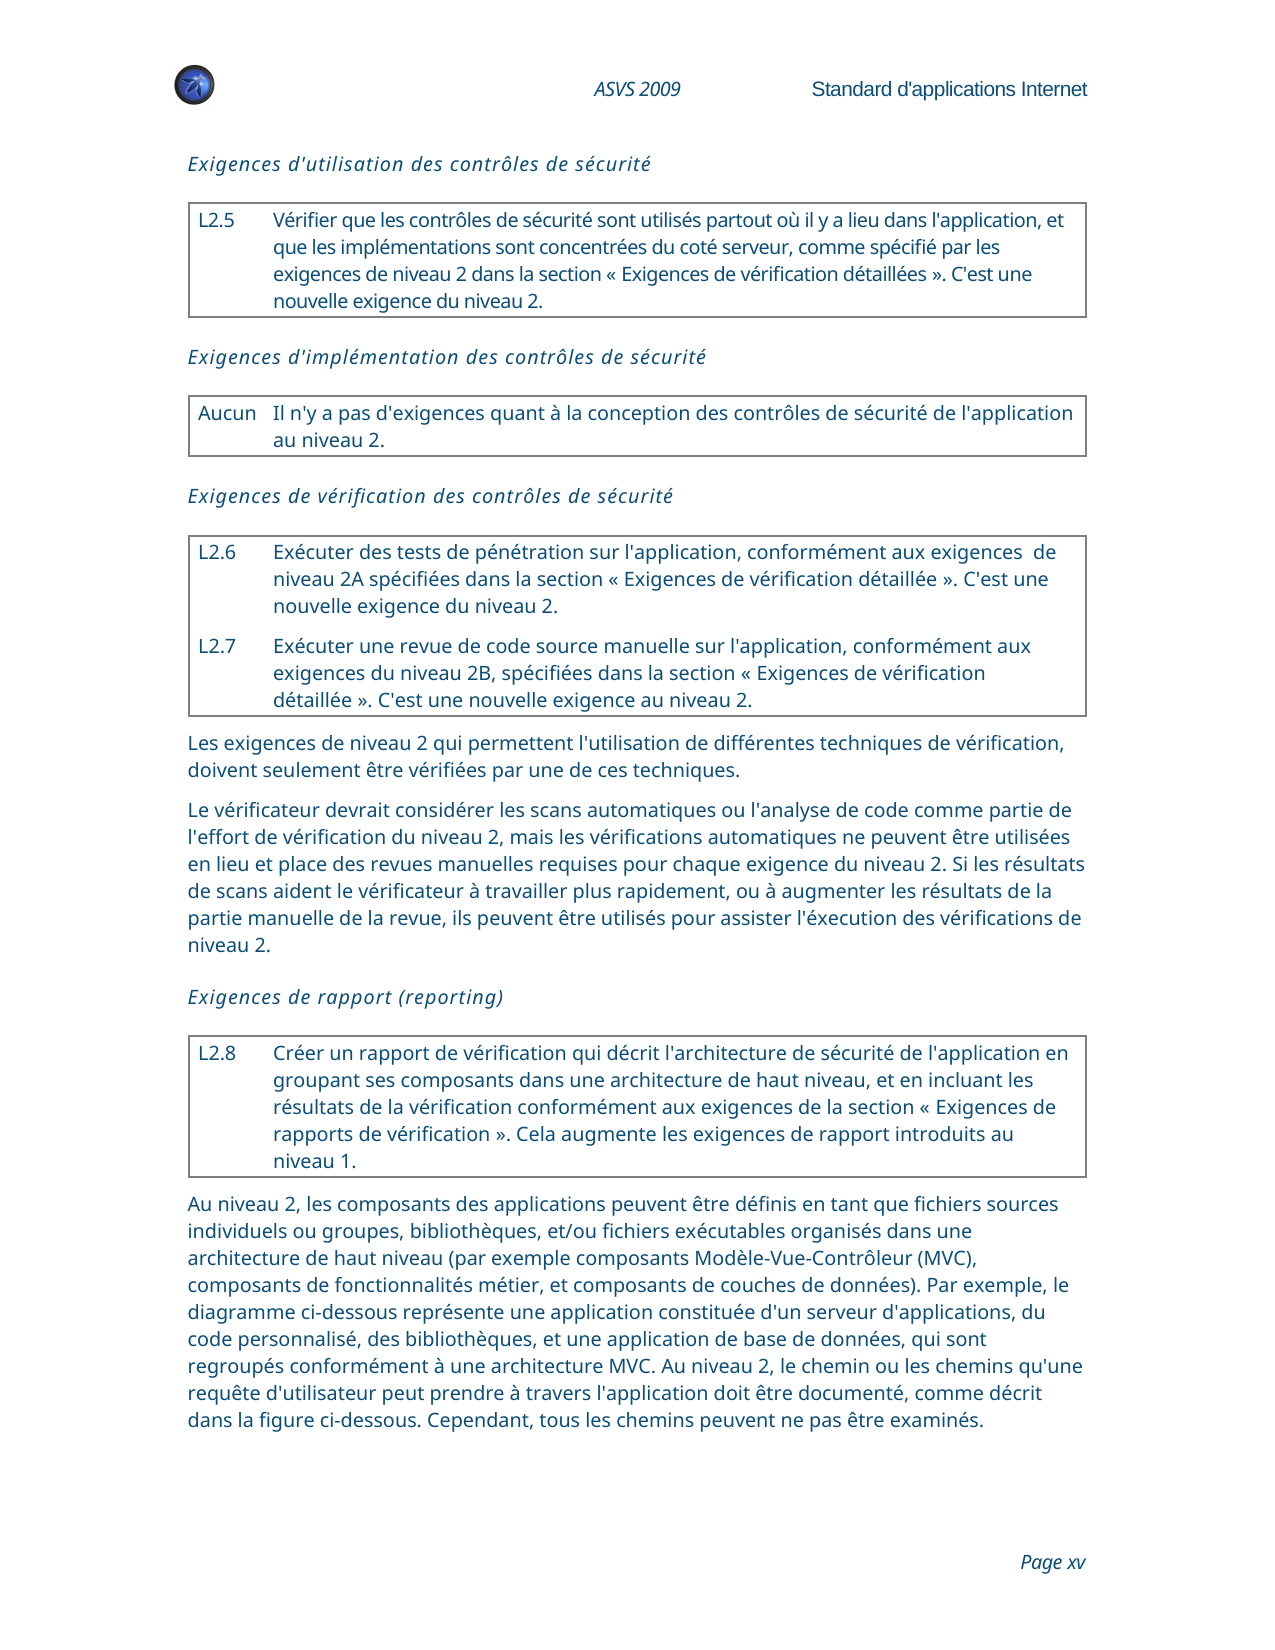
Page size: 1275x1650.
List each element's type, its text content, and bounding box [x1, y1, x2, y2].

subtitle Exigences d'implémentation des contrôles de sécurité [187, 343, 1087, 370]
text L2.5 Vérifier que les contrôles de sécurité sont utilisés partout où il y a lieu dans l'application, et que les implémentations sont concentrées du coté serveur, comme spécifié par les exigences de niveau 2 dans la section « Exigences de vérification détaillées ». C'est une nouvelle exigence du niveau 2. [190, 204, 1085, 316]
text L2.7 Exécuter une revue de code source manuelle sur l'application, conformément aux exigences du niveau 2B, spécifiées dans la section « Exigences de vérification détaillée ». C'est une nouvelle exigence au niveau 2. [190, 628, 1085, 715]
text Les exigences de niveau 2 qui permettent l'utilisation de différentes techniques de vérification, doivent seulement être vérifiées par une de ces techniques. [187, 730, 1087, 784]
text Au niveau 2, les composants des applications peuvent être définis en tant que fichiers sources individuels ou groupes, bibliothèques, et/ou fichiers exécutables organisés dans une architecture de haut niveau (par exemple composants Modèle-Vue-Contrôleur (MVC), composants de fonctionnalités métier, et composants de couches de données). Par exemple, le diagramme ci-dessous représente une application constituée d'un serveur d'applications, du code personnalisé, des bibliothèques, et une application de base de données, qui sont regroupés conformément à une architecture MVC. Au niveau 2, le chemin ou les chemins qu'une requête d'utilisateur peut prendre à travers l'application doit être documenté, comme décrit dans la figure ci-dessous. Cependant, tous les chemins peuvent ne pas être examinés. [187, 1191, 1087, 1433]
subtitle Exigences d'utilisation des contrôles de sécurité [187, 150, 1087, 177]
text Aucun Il n'y a pas d'exigences quant à la conception des contrôles de sécurité de l'application au niveau 2. [190, 397, 1085, 455]
subtitle Exigences de rapport (reporting) [187, 983, 1087, 1010]
subtitle Exigences de vérification des contrôles de sécurité [187, 482, 1087, 509]
text L2.8 Créer un rapport de vérification qui décrit l'architecture de sécurité de l'application en groupant ses composants dans une architecture de haut niveau, et en incluant les résultats de la vérification conformément aux exigences de la section « Exigences de rapports de vérification ». Cela augmente les exigences de rapport introduits au niveau 1. [190, 1037, 1085, 1176]
picture [173, 64, 216, 106]
text L2.6 Exécuter des tests de pénétration sur l'application, conformément aux exigences de niveau 2A spécifiées dans la section « Exigences de vérification détaillée ». C'est une nouvelle exigence du niveau 2. [190, 537, 1085, 619]
text Le vérificateur devrait considérer les scans automatiques ou l'analyse de code comme partie de l'effort de vérification du niveau 2, mais les vérifications automatiques ne peuvent être utilisées en lieu et place des revues manuelles requises pour chaque exigence du niveau 2. Si les résultats de scans aident le vérificateur à travailler plus rapidement, ou à augmenter les résultats de la partie manuelle de la revue, ils peuvent être utilisés pour assister l'éxecution des vérifications de niveau 2. [187, 796, 1087, 958]
